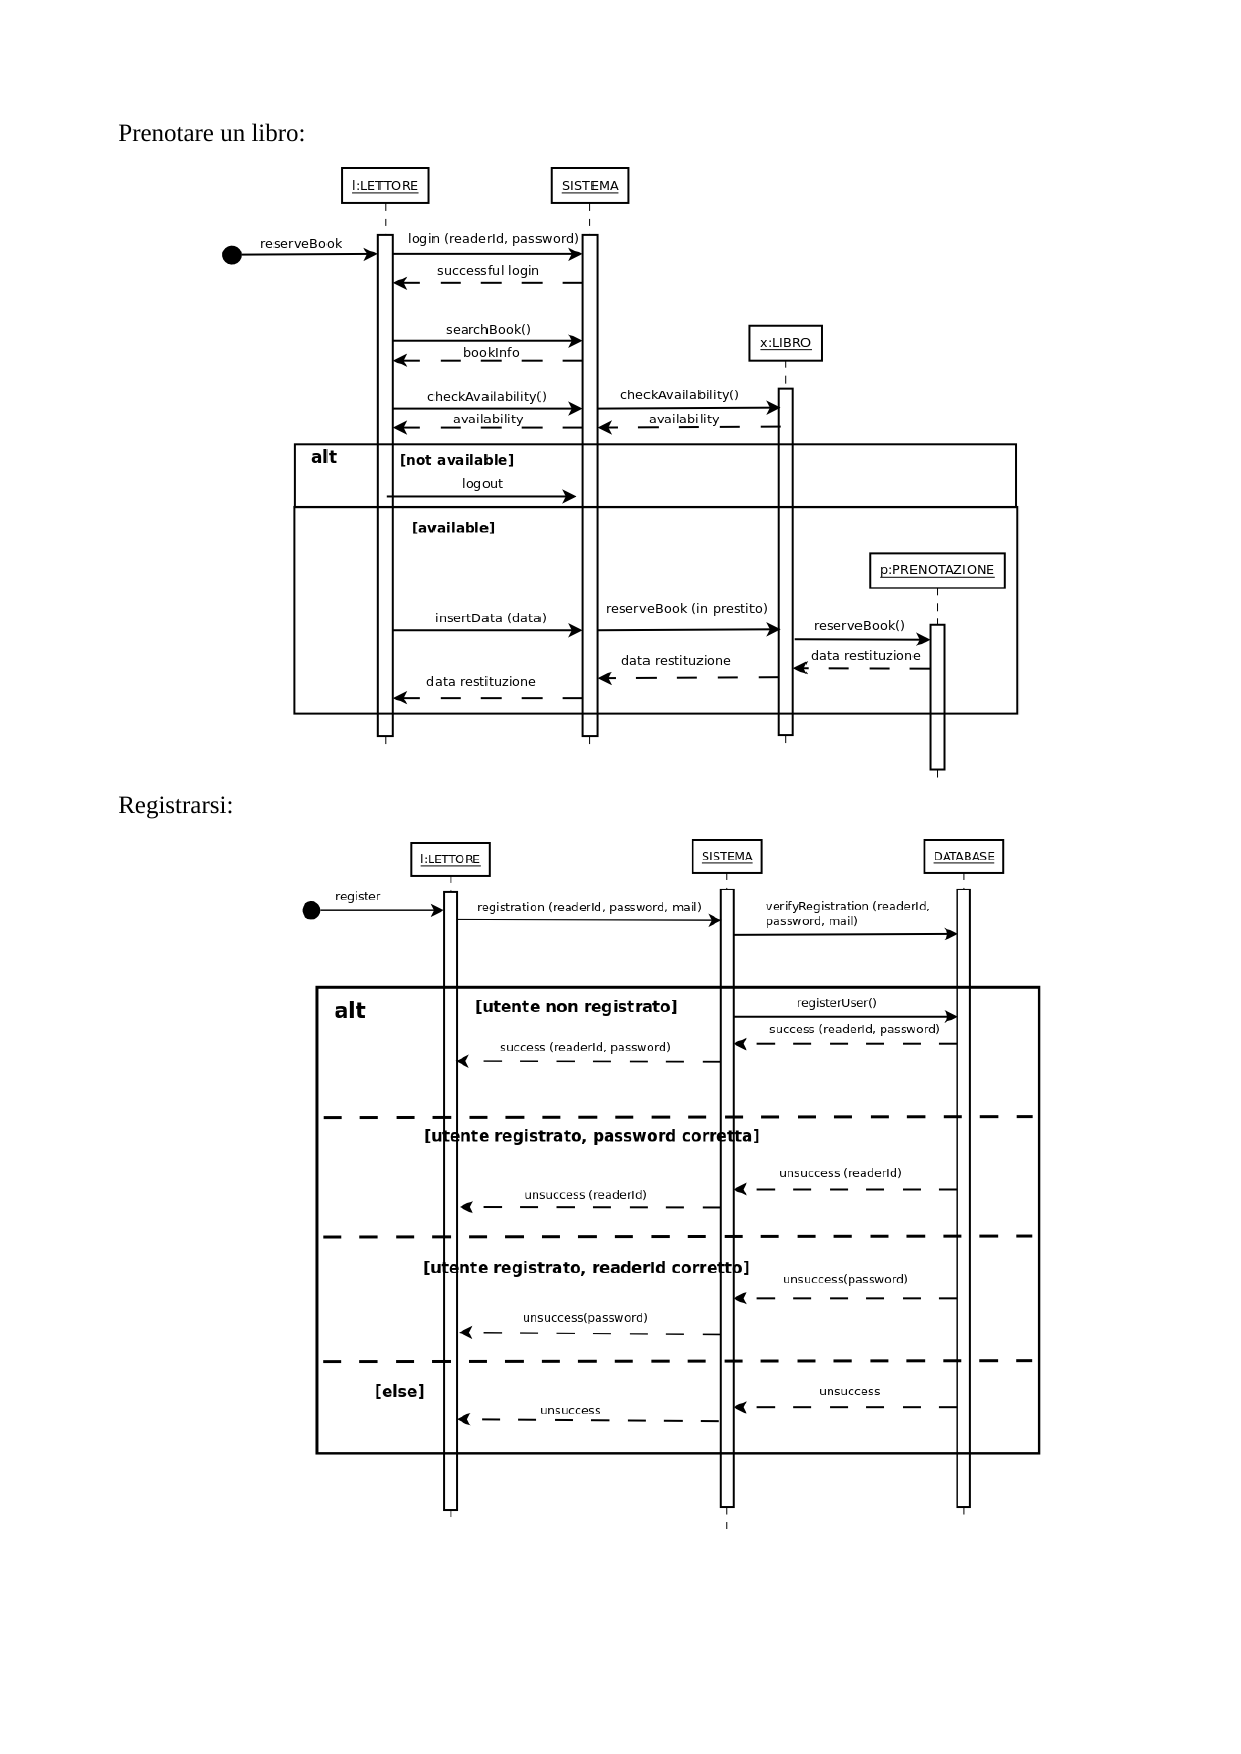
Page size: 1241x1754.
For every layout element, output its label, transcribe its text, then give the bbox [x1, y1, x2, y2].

text Registrarsi: [118, 167, 1122, 819]
picture [221, 167, 1020, 785]
picture [199, 839, 1041, 1535]
text Prenotare un libro: [118, 118, 1122, 147]
